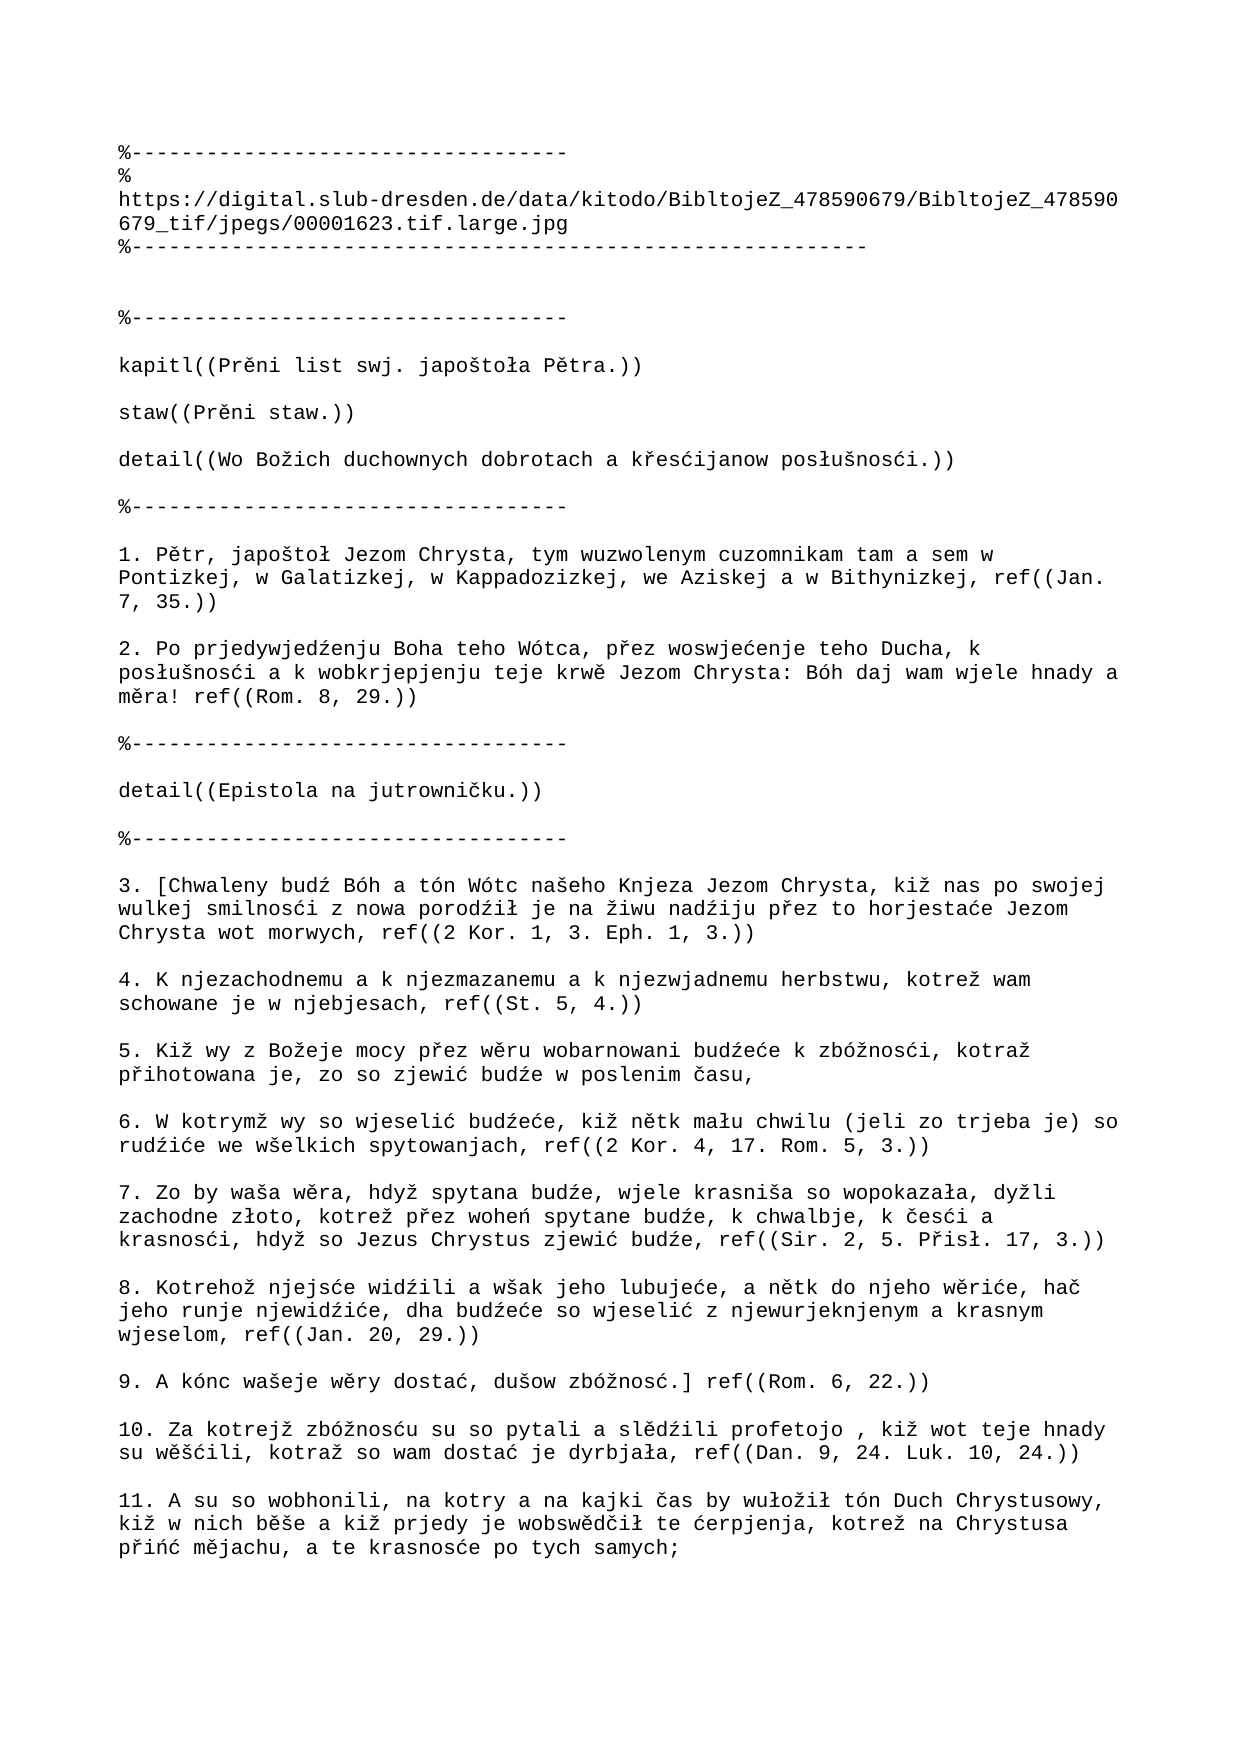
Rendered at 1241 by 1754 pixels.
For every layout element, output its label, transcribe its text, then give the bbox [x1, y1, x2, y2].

text %----------------------------------- [118, 827, 1122, 851]
text %----------------------------------- [118, 307, 1122, 331]
text kapitl((Prěni list swj. japoštoła Pětra.)) [118, 354, 1122, 378]
text 11. A su so wobhonili, na kotry a na kajki čas by wułožił tón Duch Chrystusowy, kiž w nich běše a kiž prjedy je wobswědčił te ćerpjenja, kotrež na Chrystusa přińć mějachu, a te krasnosće po tych samych; [118, 1489, 1122, 1561]
text 5. Kiž wy z Božeje mocy přez wěru wobarnowani budźeće k zbóžnosći, kotraž přihotowana je, zo so zjewić budźe w poslenim času, [118, 1040, 1122, 1088]
text %----------------------------------- [118, 733, 1122, 757]
text 6. W kotrymž wy so wjeselić budźeće, kiž nětk mału chwilu (jeli zo trjeba je) so rudźiće we wšelkich spytowanjach, ref((2 Kor. 4, 17. Rom. 5, 3.)) [118, 1111, 1122, 1158]
text 9. A kónc wašeje wěry dostać, dušow zbóžnosć.] ref((Rom. 6, 22.)) [118, 1371, 1122, 1395]
text 10. Za kotrejž zbóžnosću su so pytali a slědźili profetojo , kiž wot teje hnady su wěšćili, kotraž so wam dostać je dyrbjała, ref((Dan. 9, 24. Luk. 10, 24.)) [118, 1419, 1122, 1466]
text %----------------------------------------------------------- [118, 236, 1122, 260]
text 8. Kotrehož njejsće widźili a wšak jeho lubujeće, a nětk do njeho wěriće, hač jeho runje njewidźiće, dha budźeće so wjeselić z njewurjeknjenym a krasnym wjeselom, ref((Jan. 20, 29.)) [118, 1277, 1122, 1348]
text %----------------------------------- [118, 496, 1122, 520]
text 7. Zo by waša wěra, hdyž spytana budźe, wjele krasniša so wopokazała, dyžli zachodne złoto, kotrež přez woheń spytane budźe, k chwalbje, k česći a krasnosći, hdyž so Jezus Chrystus zjewić budźe, ref((Sir. 2, 5. Přisł. 17, 3.)) [118, 1182, 1122, 1253]
text 2. Po prjedywjedźenju Boha teho Wótca, přez woswjećenje teho Ducha, k posłušnosći a k wobkrjepjenju teje krwě Jezom Chrysta: Bóh daj wam wjele hnady a měra! ref((Rom. 8, 29.)) [118, 638, 1122, 709]
text %----------------------------------- [118, 142, 1122, 165]
text detail((Wo Božich duchownych dobrotach a křesćijanow posłušnosći.)) [118, 449, 1122, 473]
text 4. K njezachodnemu a k njezmazanemu a k njezwjadnemu herbstwu, kotrež wam schowane je w njebjesach, ref((St. 5, 4.)) [118, 969, 1122, 1017]
text detail((Epistola na jutrowničku.)) [118, 780, 1122, 804]
text 1. Pětr, japoštoł Jezom Chrysta, tym wuzwolenym cuzomnikam tam a sem w Pontizkej, w Galatizkej, w Kappadozizkej, we Aziskej a w Bithynizkej, ref((Jan. 7, 35.)) [118, 544, 1122, 615]
text % https://digital.slub-dresden.de/data/kitodo/BibltojeZ_478590679/BibltojeZ_478590679_tif/jpegs/00001623.tif.large.jpg [118, 165, 1122, 236]
text staw((Prěni staw.)) [118, 402, 1122, 426]
text 3. [Chwaleny budź Bóh a tón Wótc našeho Knjeza Jezom Chrysta, kiž nas po swojej wulkej smilnosći z nowa porodźił je na žiwu nadźiju přez to horjestaće Jezom Chrysta wot morwych, ref((2 Kor. 1, 3. Eph. 1, 3.)) [118, 875, 1122, 946]
